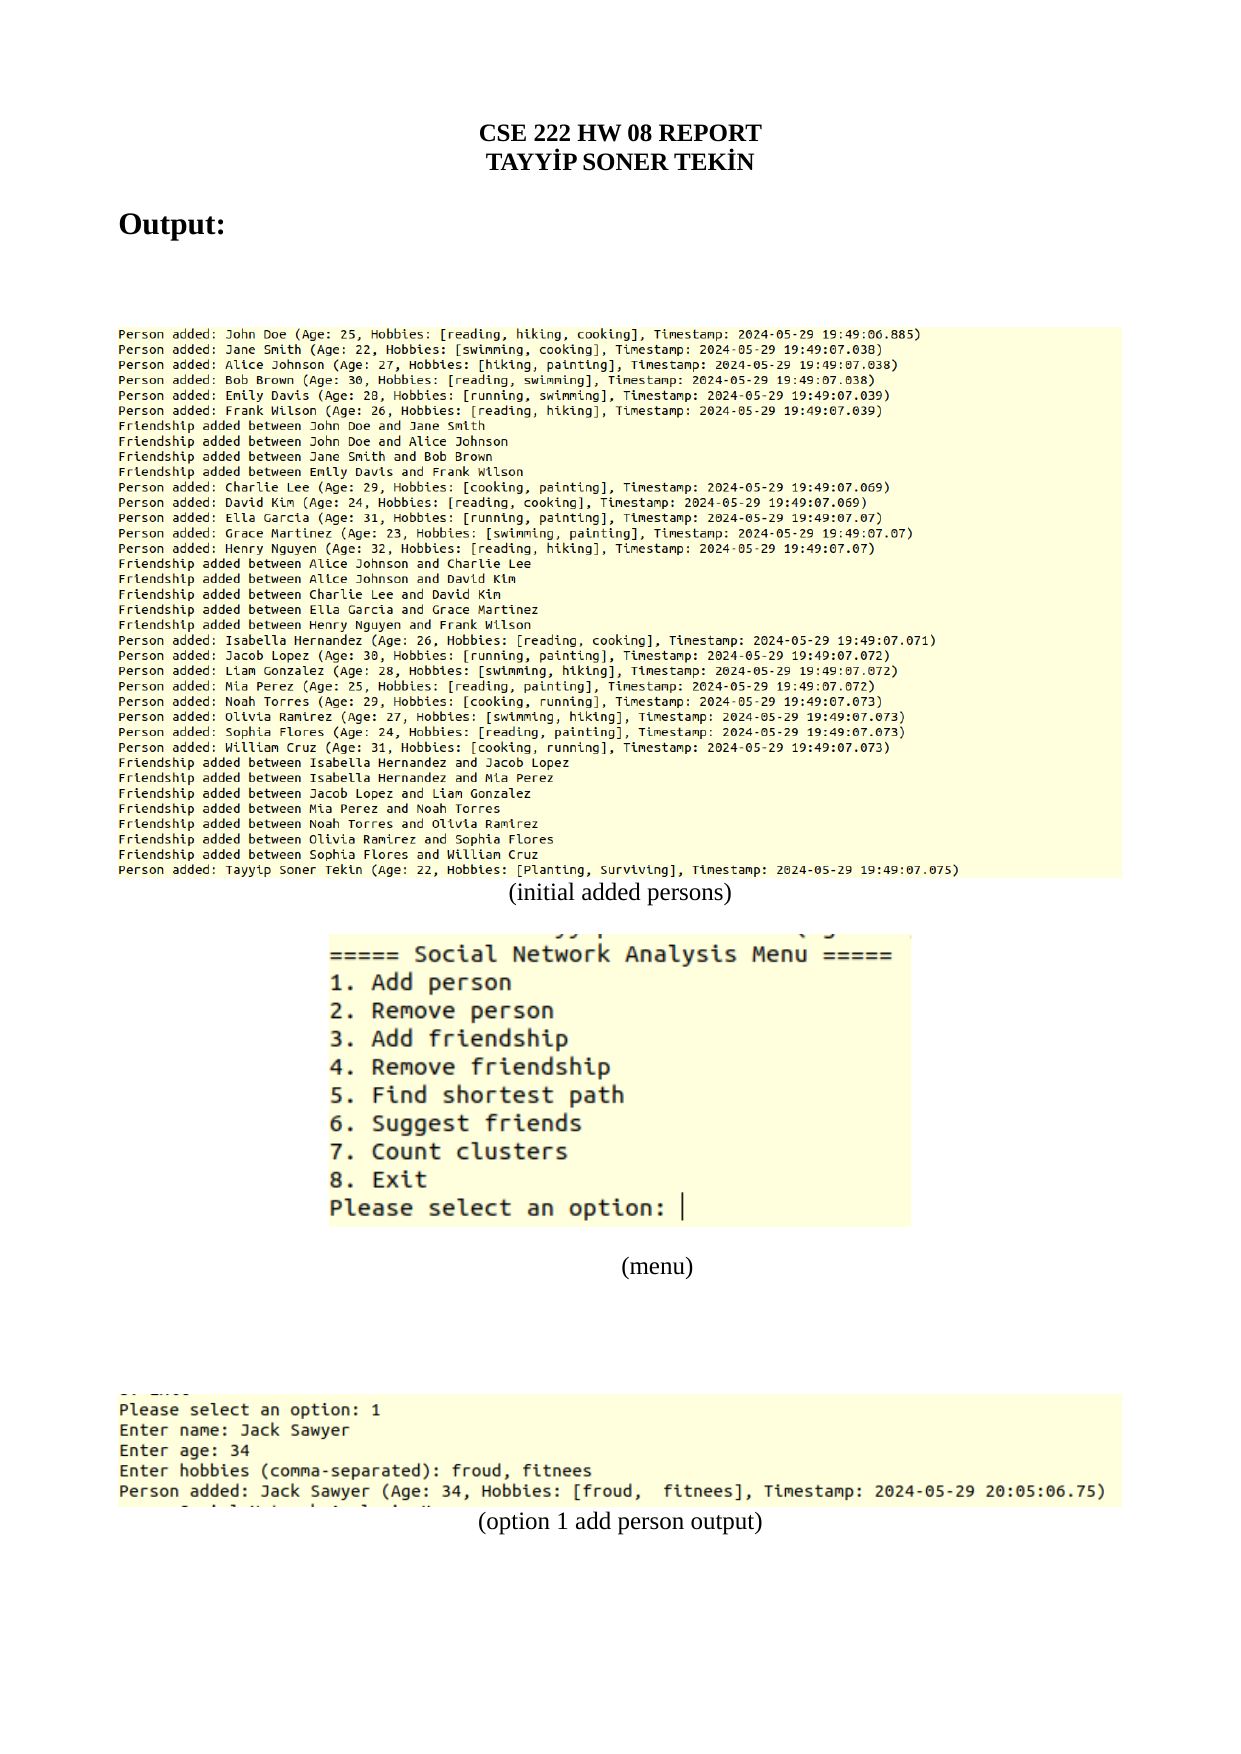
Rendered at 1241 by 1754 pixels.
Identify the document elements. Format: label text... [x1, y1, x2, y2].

text (initial added persons) [118, 878, 1122, 906]
text (menu) [118, 1222, 1122, 1280]
picture [118, 327, 1123, 878]
text (option 1 add person output) [118, 1507, 1122, 1535]
picture [118, 1394, 1123, 1507]
text Output: [118, 205, 1122, 270]
picture [328, 934, 912, 1227]
